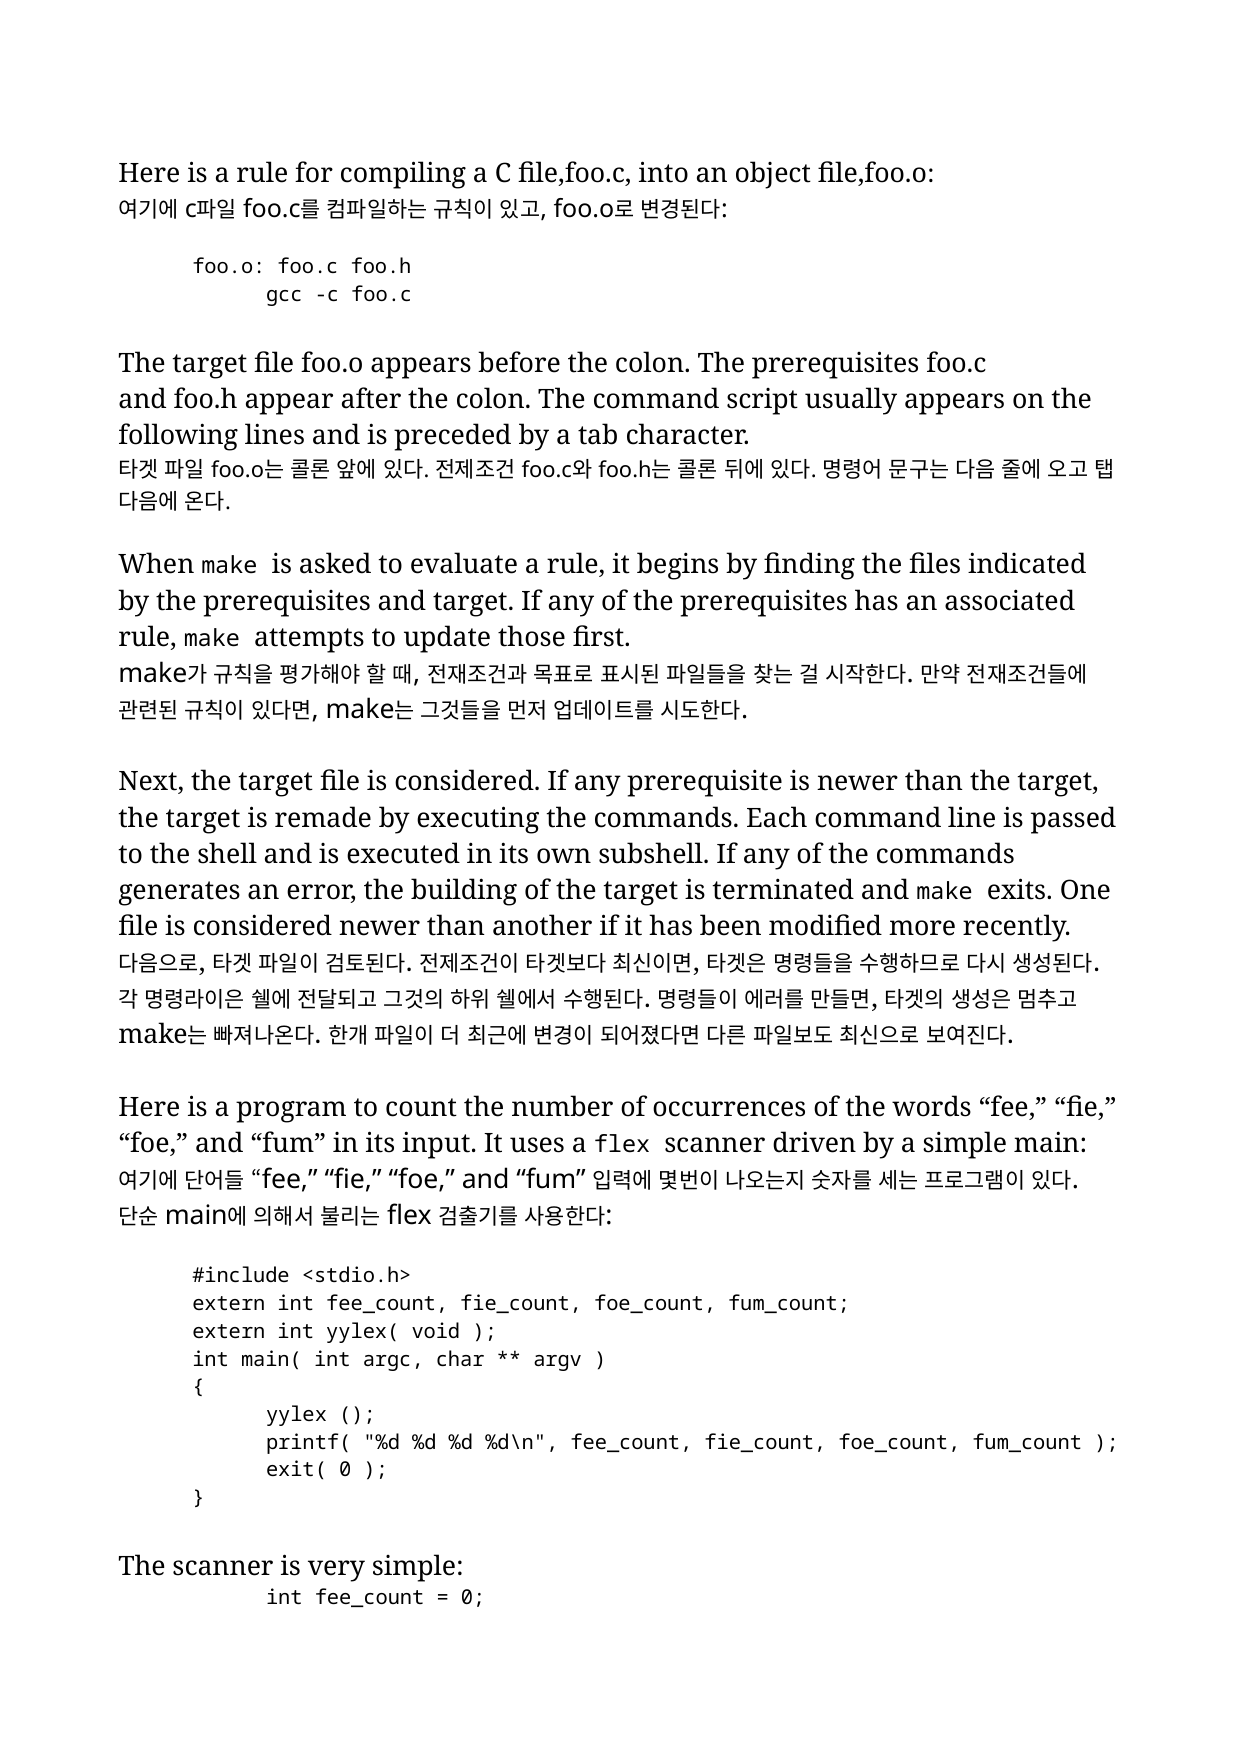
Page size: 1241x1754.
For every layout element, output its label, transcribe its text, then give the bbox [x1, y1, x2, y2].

text Here is a program to count the number of occurrences of the words “fee,” “fie,” “foe,” and “fum” in its input. It uses a flex scanner driven by a simple main: [118, 1088, 1122, 1160]
text int main( int argc, char ** argv ) [118, 1344, 1122, 1372]
text extern int yylex( void ); [118, 1316, 1122, 1344]
text and foo.h appear after the colon. The command script usually appears on the following lines and is preceded by a tab character. [118, 380, 1122, 452]
text make가 규칙을 평가해야 할 때, 전재조건과 목표로 표시된 파일들을 찾는 걸 시작한다. 만약 전재조건들에 관련된 규칙이 있다면, make는 그것들을 먼저 업데이트를 시도한다. [118, 654, 1122, 726]
text { [118, 1372, 1122, 1399]
text #include <stdio.h> [118, 1261, 1122, 1289]
text 여기에 c파일 foo.c를 컴파일하는 규칙이 있고, foo.o로 변경된다: [118, 190, 1122, 224]
text 타겟 파일 foo.o는 콜론 앞에 있다. 전제조건 foo.c와 foo.h는 콜론 뒤에 있다. 명령어 문구는 다음 줄에 오고 탭 다음에 온다. [118, 452, 1122, 516]
text yylex (); [118, 1399, 1122, 1427]
text The scanner is very simple: [118, 1547, 1122, 1583]
text } [118, 1483, 1122, 1510]
text extern int fee_count, fie_count, foe_count, fum_count; [118, 1289, 1122, 1316]
text Next, the target file is considered. If any prerequisite is newer than the target, the target is remade by executing the commands. Each command line is passed to the shell and is executed in its own subshell. If any of the commands generates an error, the building of the target is terminated and make exits. One file is considered newer than another if it has been modified more recently. [118, 762, 1122, 943]
text int fee_count = 0; [118, 1583, 1122, 1610]
text The target file foo.o appears before the colon. The prerequisites foo.c [118, 344, 1122, 380]
text When make is asked to evaluate a rule, it begins by finding the files indicated by the prerequisites and target. If any of the prerequisites has an associated rule, make attempts to update those first. [118, 546, 1122, 654]
text gcc -c foo.c [118, 280, 1122, 308]
text 다음으로, 타겟 파일이 검토된다. 전제조건이 타겟보다 최신이면, 타겟은 명령들을 수행하므로 다시 생성된다. 각 명령라이은 쉘에 전달되고 그것의 하위 쉘에서 수행된다. 명령들이 에러를 만들면, 타겟의 생성은 멈추고 make는 빠져나온다. 한개 파일이 더 최근에 변경이 되어졌다면 다른 파일보도 최신으로 보여진다. [118, 943, 1122, 1052]
text exit( 0 ); [118, 1455, 1122, 1483]
text printf( "%d %d %d %d\n", fee_count, fie_count, foe_count, fum_count ); [118, 1427, 1122, 1455]
text foo.o: foo.c foo.h [118, 252, 1122, 280]
text Here is a rule for compiling a C file,foo.c, into an object file,foo.o: [118, 154, 1122, 190]
text 여기에 단어들 “fee,” “fie,” “foe,” and “fum” 입력에 몇번이 나오는지 숫자를 세는 프로그램이 있다. 단순 main에 의해서 불리는 flex 검출기를 사용한다: [118, 1160, 1122, 1232]
